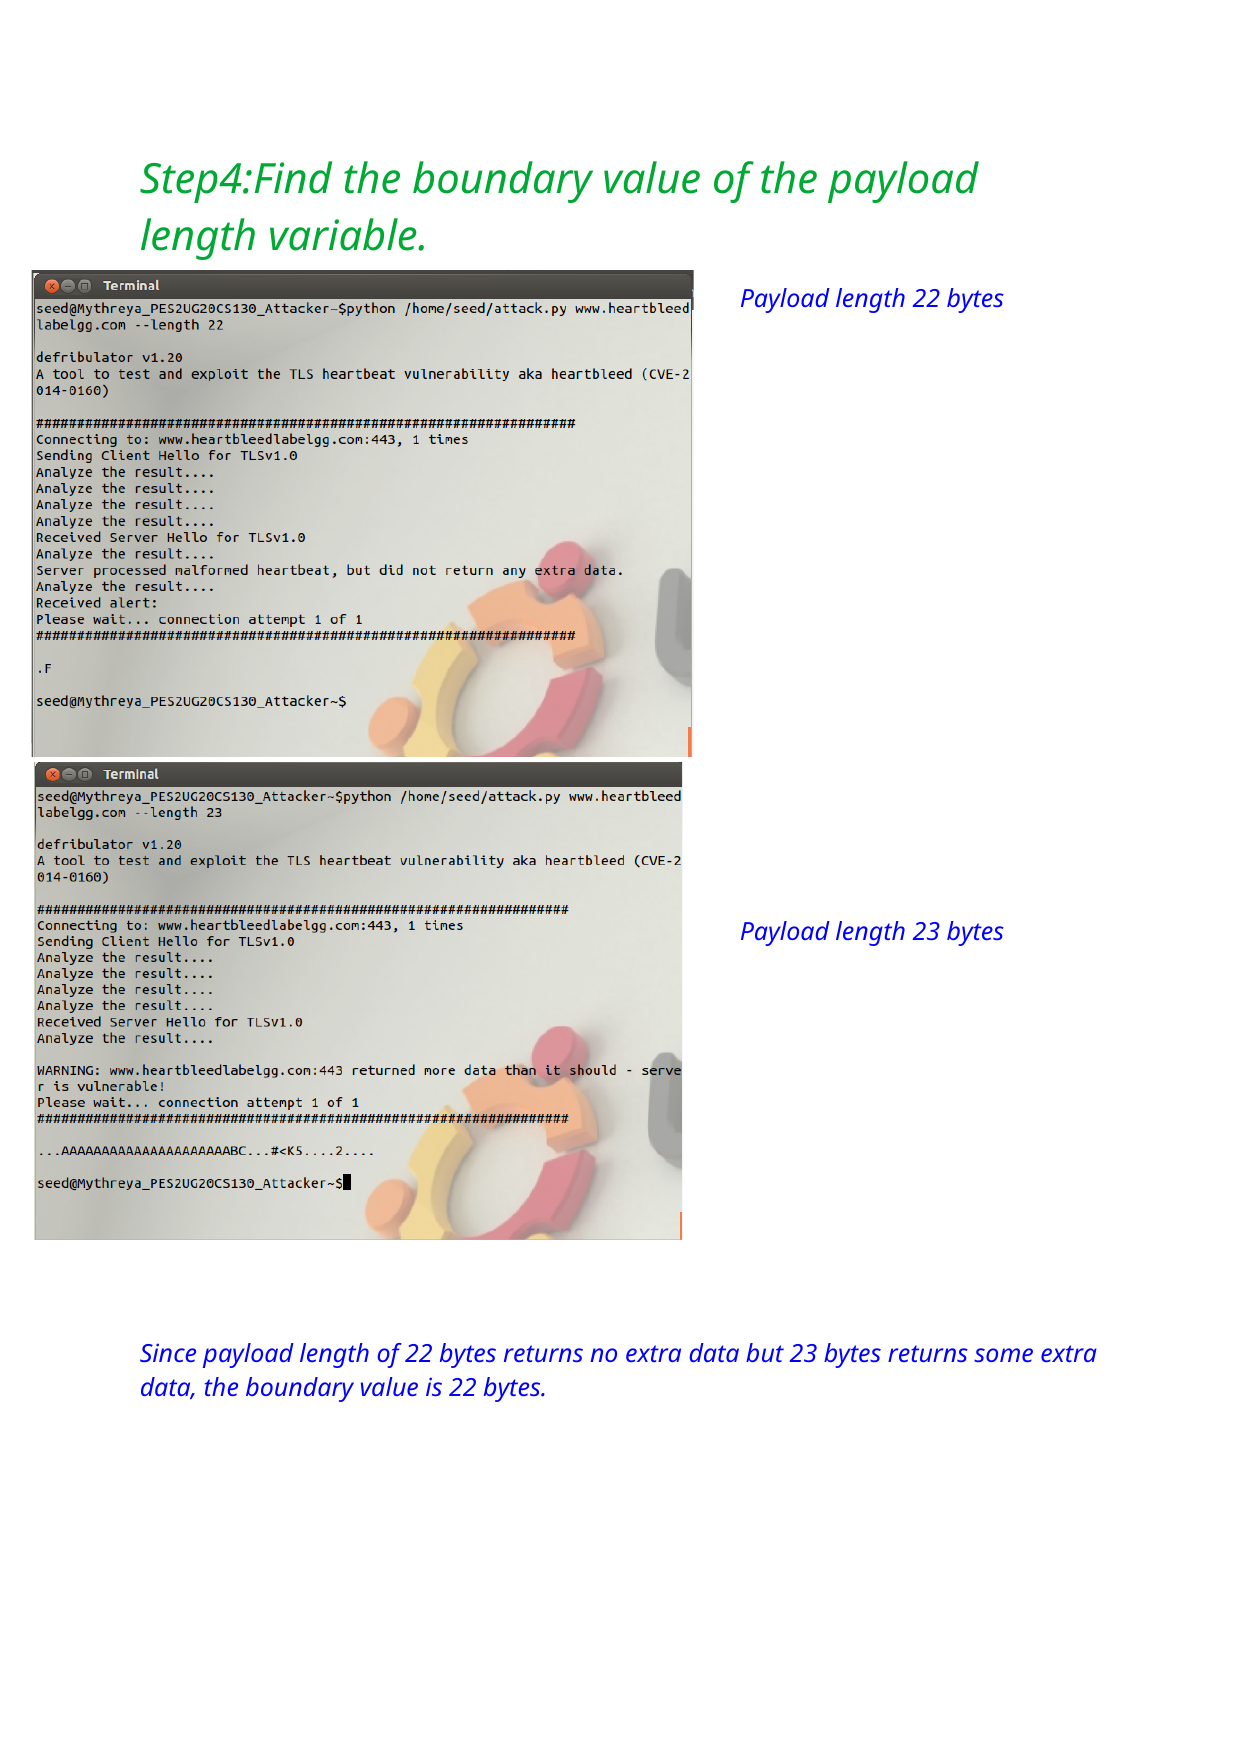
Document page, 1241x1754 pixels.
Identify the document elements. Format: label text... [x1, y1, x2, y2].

picture [34, 762, 683, 1240]
text Since payload length of 22 bytes returns no extra data but 23 bytes returns some extra data, the boundary value is 22 bytes. [139, 1336, 1103, 1404]
text Payload length 23 bytes [683, 913, 1103, 947]
text Step4:Find the boundary value of the payload length variable. Payload length 22 bytes [139, 149, 1103, 490]
picture [31, 270, 694, 757]
